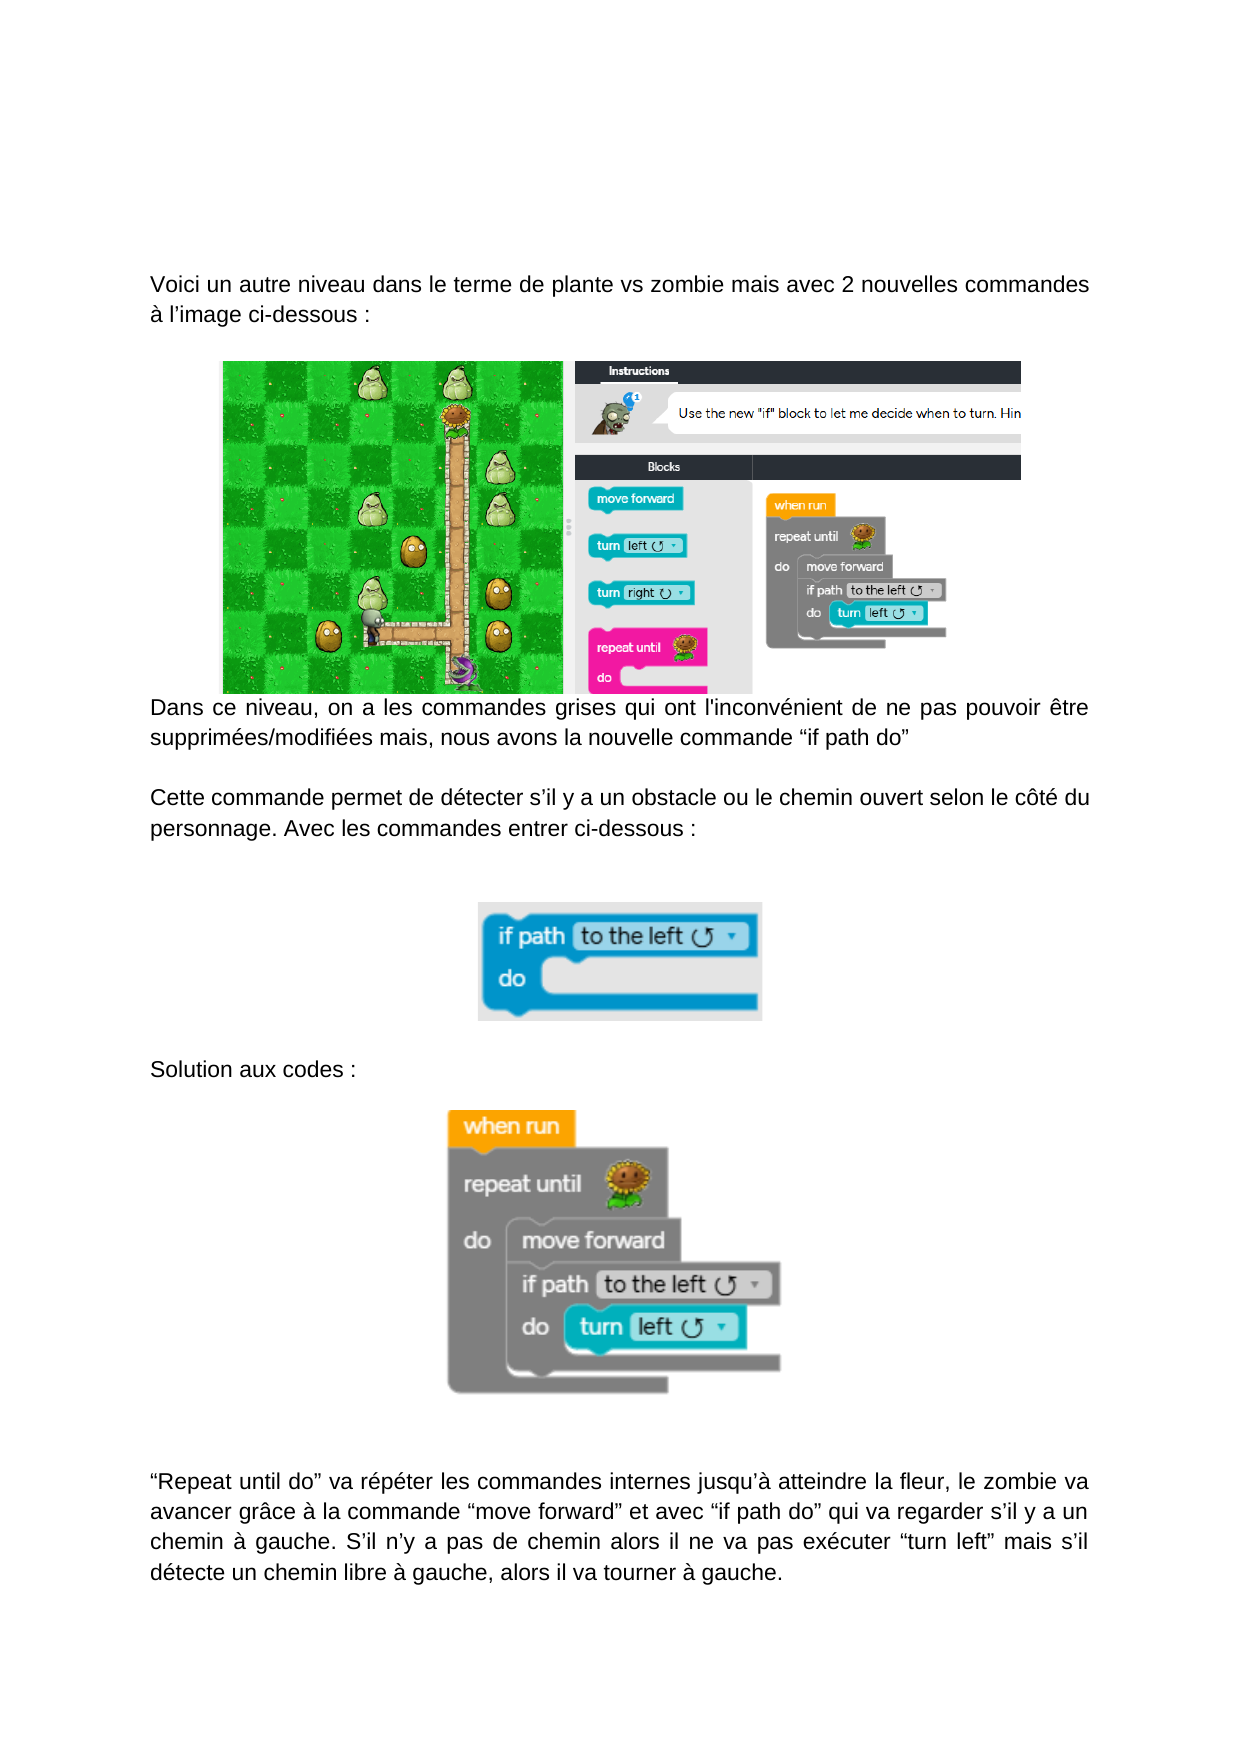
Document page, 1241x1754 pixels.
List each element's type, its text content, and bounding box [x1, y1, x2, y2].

text Dans ce niveau, on a les commandes grises qui ont l'inconvénient de ne pas pouvoir être supprimées/modifiées mais, nous avons la nouvelle commande “if path do” [150, 694, 1090, 750]
text Voici un autre niveau dans le terme de plante vs zombie mais avec 2 nouvelles commandes à l’image ci-dessous : [150, 271, 1090, 327]
text Cette commande permet de détecter s’il y a un obstacle ou le chemin ouvert selon le côté du personnage. Avec les commandes entrer ci-dessous : [150, 784, 1090, 841]
text “Repeat until do” va répéter les commandes internes jusqu’à atteindre la fleur, le zombie va avancer grâce à la commande “move forward” et avec “if path do” qui va regarder s’il y a un chemin à gauche. S’il n’y a pas de chemin alors il ne va pas exécuter “turn left” mais s’il détecte un chemin libre à gauche, alors il va tourner à gauche. [150, 1468, 1090, 1585]
text Solution aux codes : [150, 1056, 1090, 1083]
